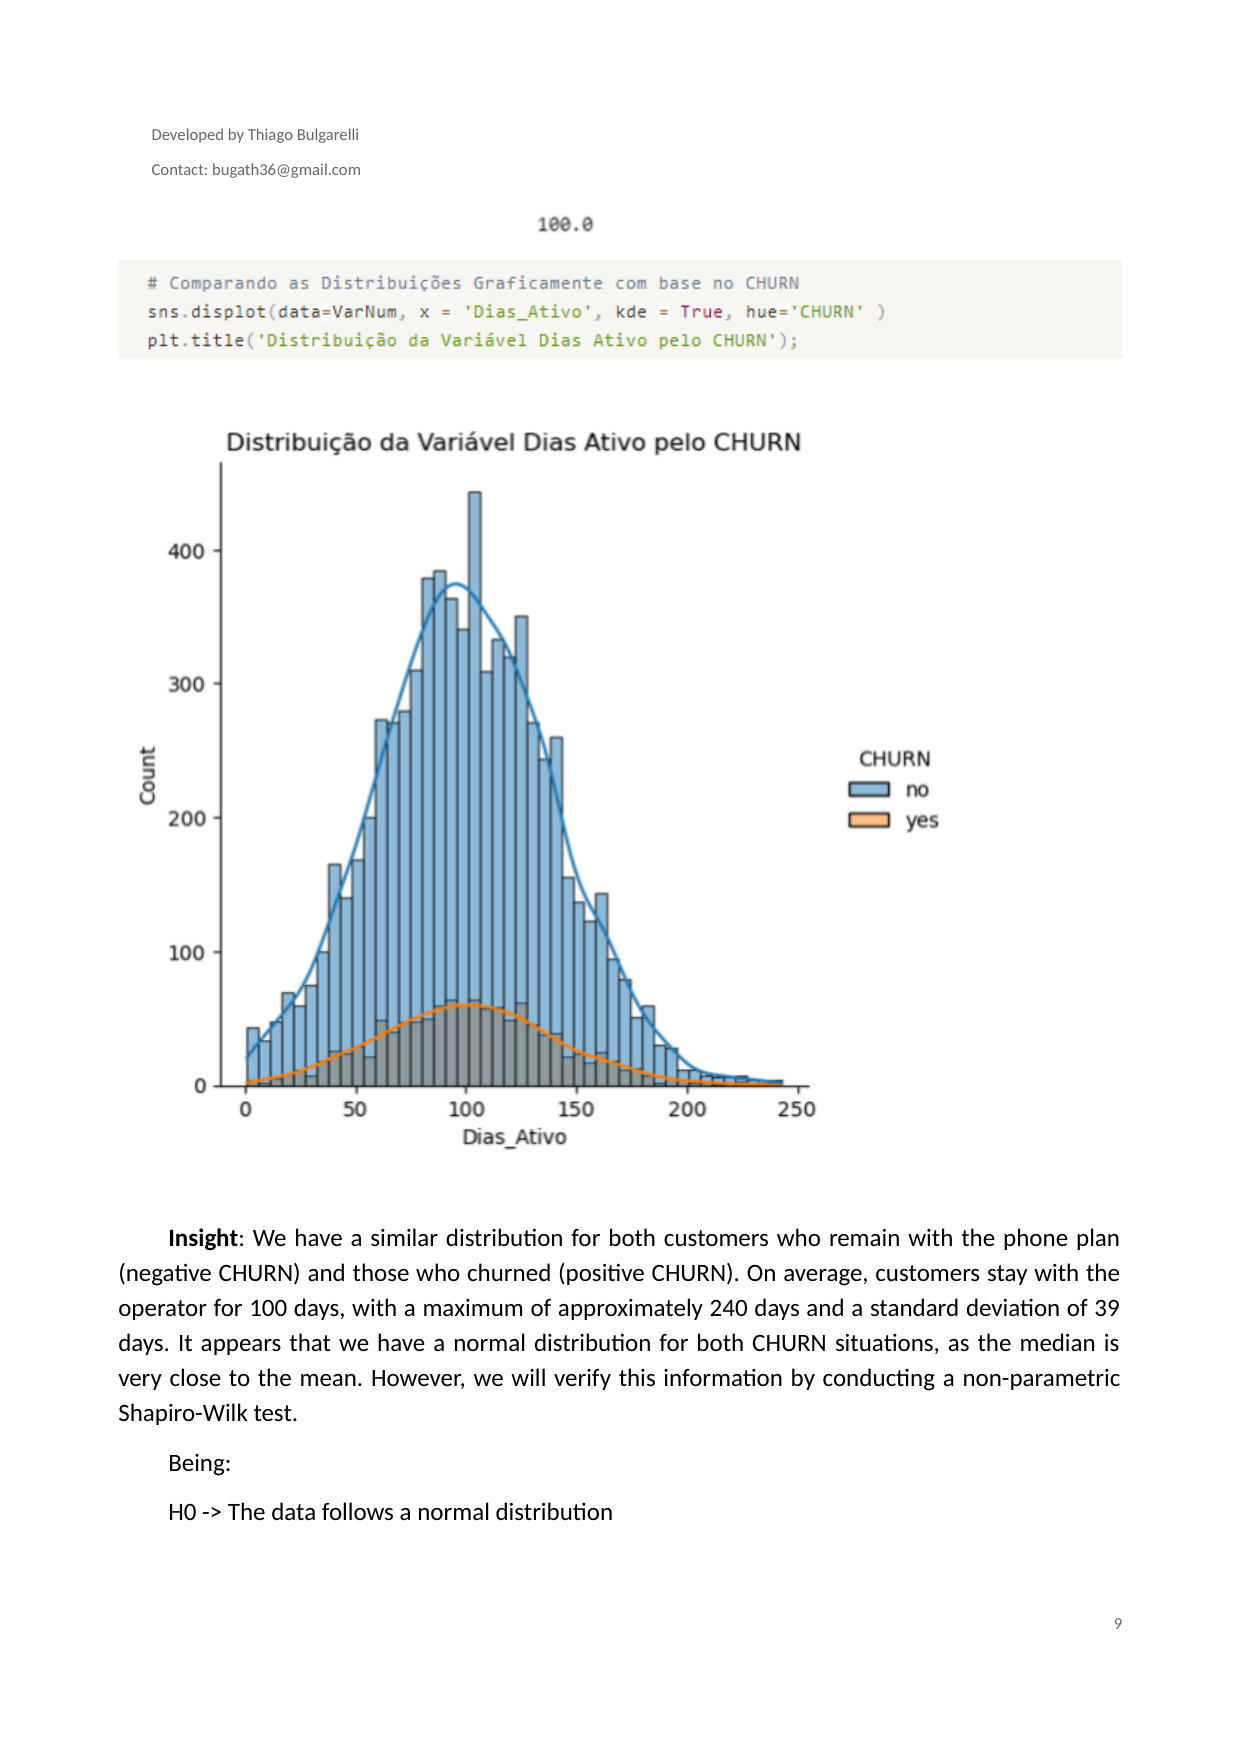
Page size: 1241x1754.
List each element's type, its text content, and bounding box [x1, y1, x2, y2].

text H0 -> The data follows a normal distribution [118, 1496, 1122, 1527]
text Being: [118, 1447, 1122, 1477]
picture [118, 412, 1123, 1169]
text Insight: We have a similar distribution for both customers who remain with the phone plan (negative CHURN) and those who churned (positive CHURN). On average, customers stay with the operator for 100 days, with a maximum of approximately 240 days and a standard deviation of 39 days. It appears that we have a normal distribution for both CHURN situations, as the median is very close to the mean. However, we will verify this information by conducting a non-parametric Shapiro-Wilk test. [118, 1222, 1122, 1428]
picture [118, 260, 1123, 358]
